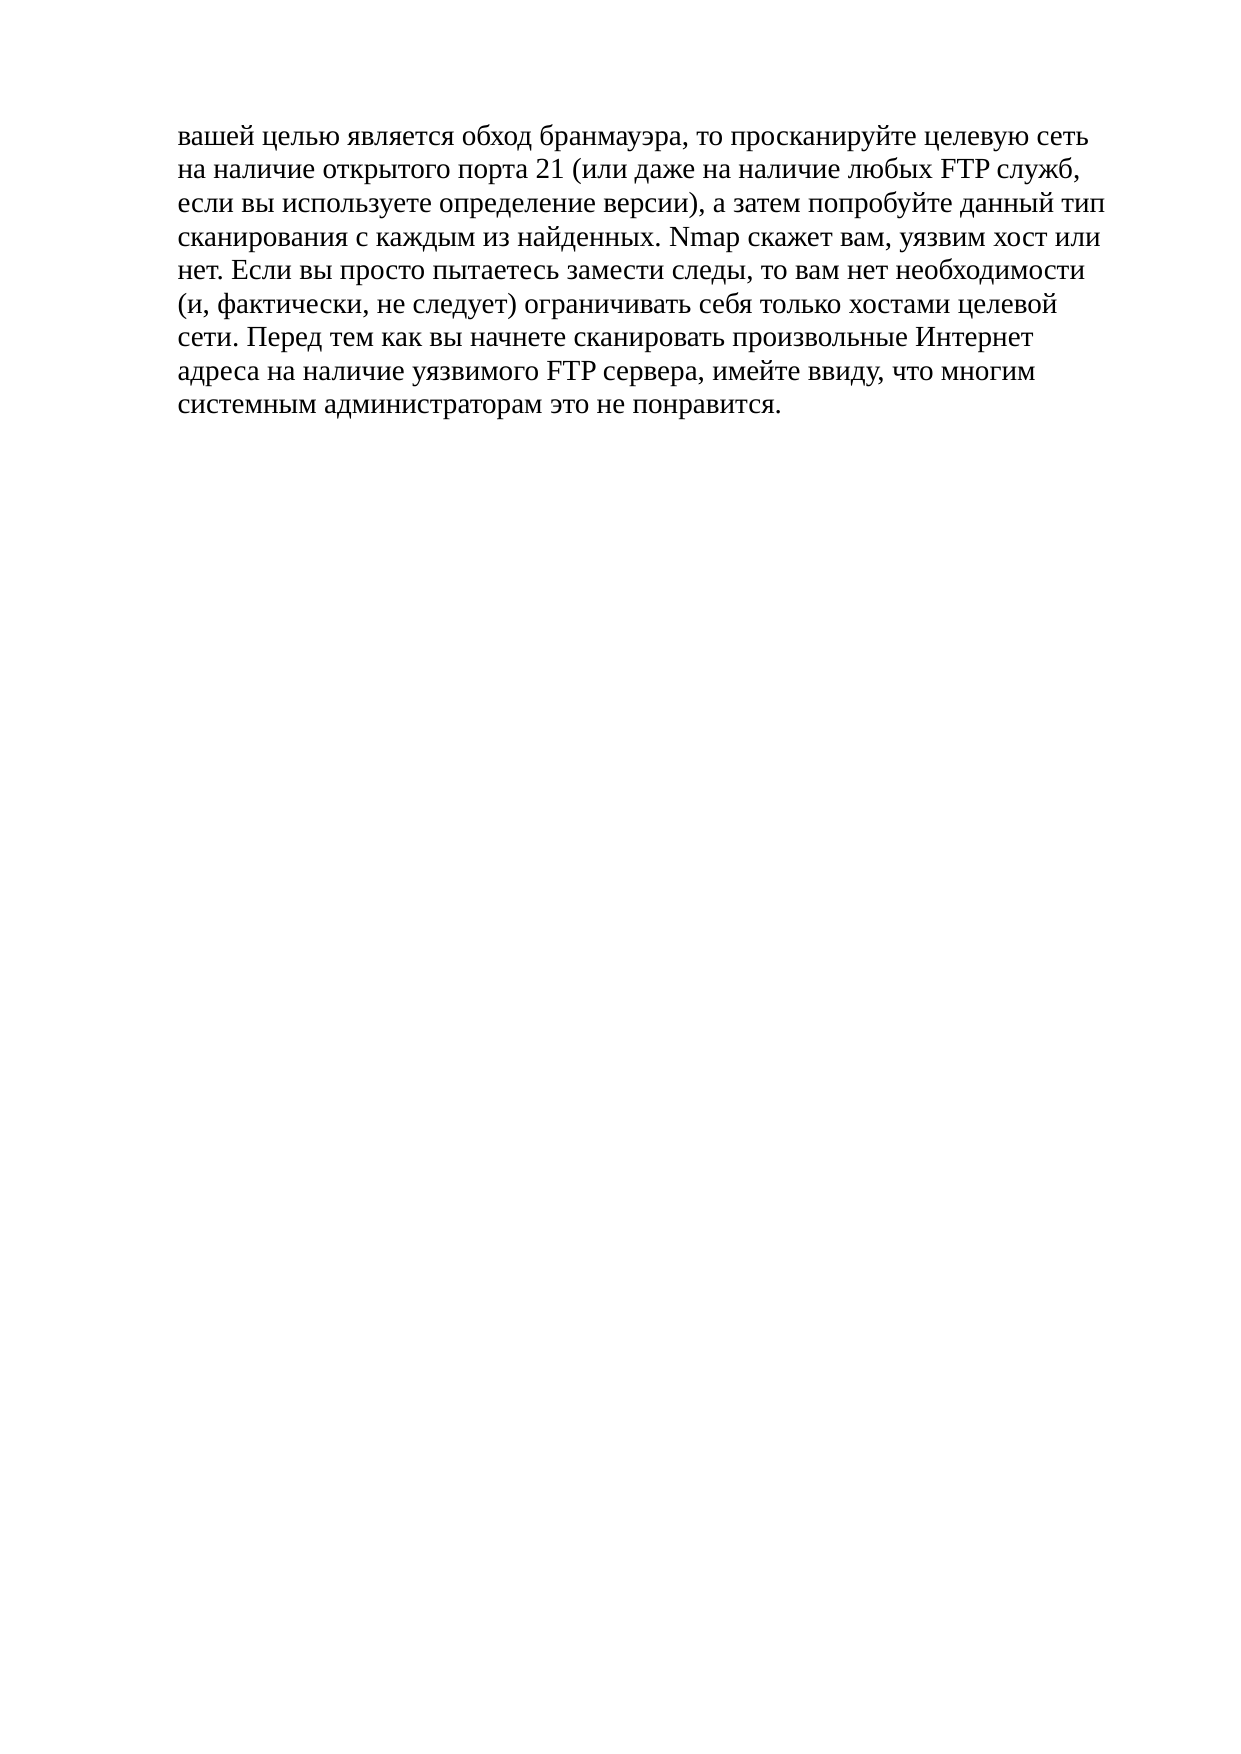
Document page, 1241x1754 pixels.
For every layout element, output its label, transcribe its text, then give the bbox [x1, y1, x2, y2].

list вашей целью является обход бранмауэра, то просканируйте целевую сеть на наличие открытого порта 21 (или даже на наличие любых FTP служб, если вы используете определение версии), а затем попробуйте данный тип сканирования с каждым из найденных. Nmap скажет вам, уязвим хост или нет. Если вы просто пытаетесь замести следы, то вам нет необходимости (и, фактически, не следует) ограничивать себя только хостами целевой сети. Перед тем как вы начнете сканировать произвольные Интернет адреса на наличие уязвимого FTP сервера, имейте ввиду, что многим системным администраторам это не понравится. [177, 118, 1122, 420]
